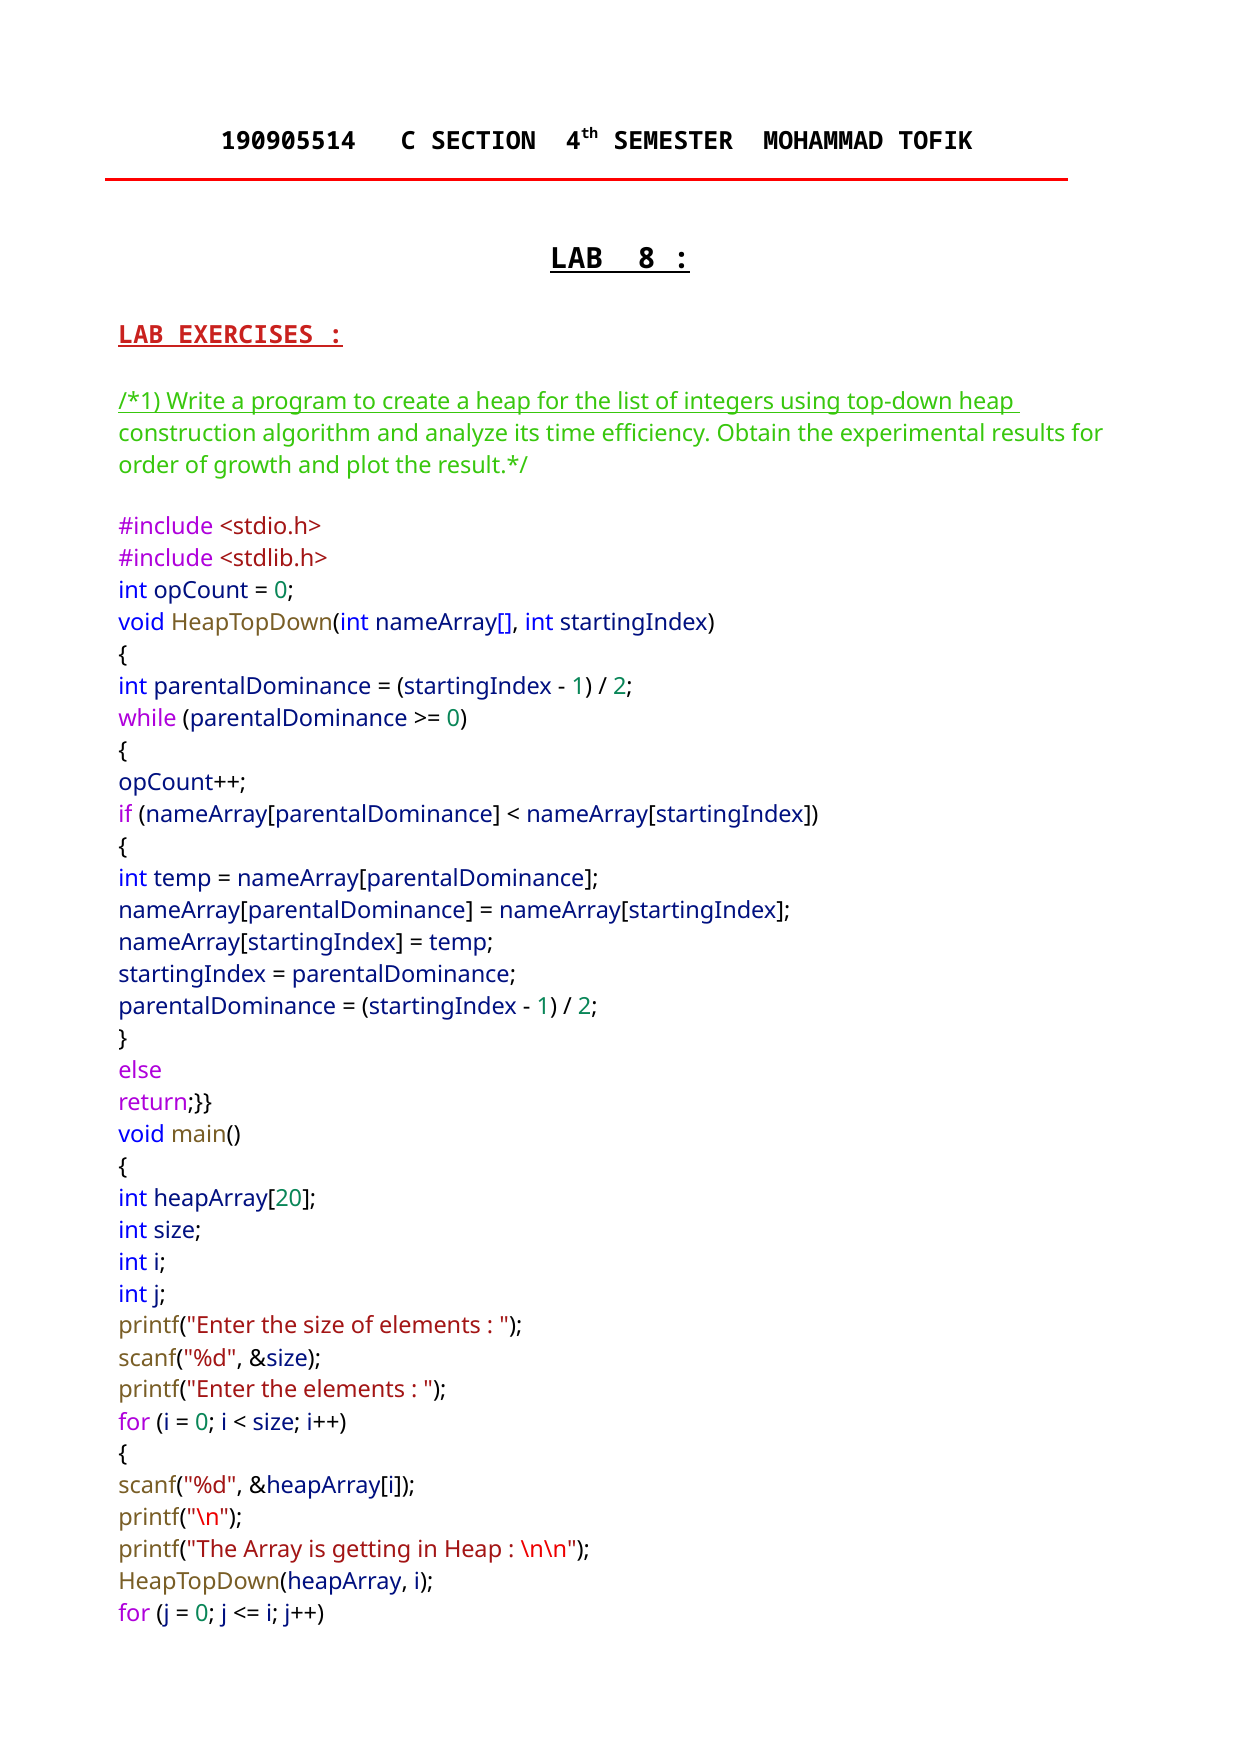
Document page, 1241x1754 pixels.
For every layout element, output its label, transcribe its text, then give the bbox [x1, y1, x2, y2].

text #include <stdlib.h> [118, 541, 1122, 573]
text nameArray[startingIndex] = temp; [118, 925, 1122, 957]
text printf("Enter the size of elements : "); [118, 1309, 1122, 1341]
text else [118, 1053, 1122, 1085]
text int parentalDominance = (startingIndex - 1) / 2; [118, 669, 1122, 701]
text scanf("%d", &size); [118, 1341, 1122, 1373]
text int j; [118, 1277, 1122, 1309]
text int heapArray[20]; [118, 1181, 1122, 1213]
text { [118, 637, 1122, 669]
text void main() [118, 1117, 1122, 1149]
text int i; [118, 1245, 1122, 1277]
text { [118, 733, 1122, 765]
text /*1) Write a program to create a heap for the list of integers using top-down heap construction algorithm and analyze its time efficiency. Obtain the experimental results for order of growth and plot the result.*/ [118, 385, 1122, 481]
text for (j = 0; j <= i; j++) [118, 1597, 1122, 1629]
text LAB 8 : [118, 237, 1122, 277]
text opCount++; [118, 765, 1122, 797]
text 190905514 C SECTION 4th SEMESTER MOHAMMAD TOFIK [118, 118, 1122, 158]
text if (nameArray[parentalDominance] < nameArray[startingIndex]) [118, 797, 1122, 829]
text { [118, 1437, 1122, 1469]
text HeapTopDown(heapArray, i); [118, 1565, 1122, 1597]
text #include <stdio.h> [118, 509, 1122, 541]
text int temp = nameArray[parentalDominance]; [118, 861, 1122, 893]
text startingIndex = parentalDominance; [118, 957, 1122, 989]
text nameArray[parentalDominance] = nameArray[startingIndex]; [118, 893, 1122, 925]
text LAB EXERCISES : [118, 317, 1122, 351]
text int size; [118, 1213, 1122, 1245]
text printf("\n"); [118, 1501, 1122, 1533]
text while (parentalDominance >= 0) [118, 701, 1122, 733]
text parentalDominance = (startingIndex - 1) / 2; [118, 989, 1122, 1021]
text for (i = 0; i < size; i++) [118, 1405, 1122, 1437]
text } [118, 1021, 1122, 1053]
text printf("Enter the elements : "); [118, 1373, 1122, 1405]
text printf("The Array is getting in Heap : \n\n"); [118, 1533, 1122, 1565]
text { [118, 1149, 1122, 1181]
text { [118, 829, 1122, 861]
text return;}} [118, 1085, 1122, 1117]
text scanf("%d", &heapArray[i]); [118, 1469, 1122, 1501]
text void HeapTopDown(int nameArray[], int startingIndex) [118, 605, 1122, 637]
text int opCount = 0; [118, 573, 1122, 605]
